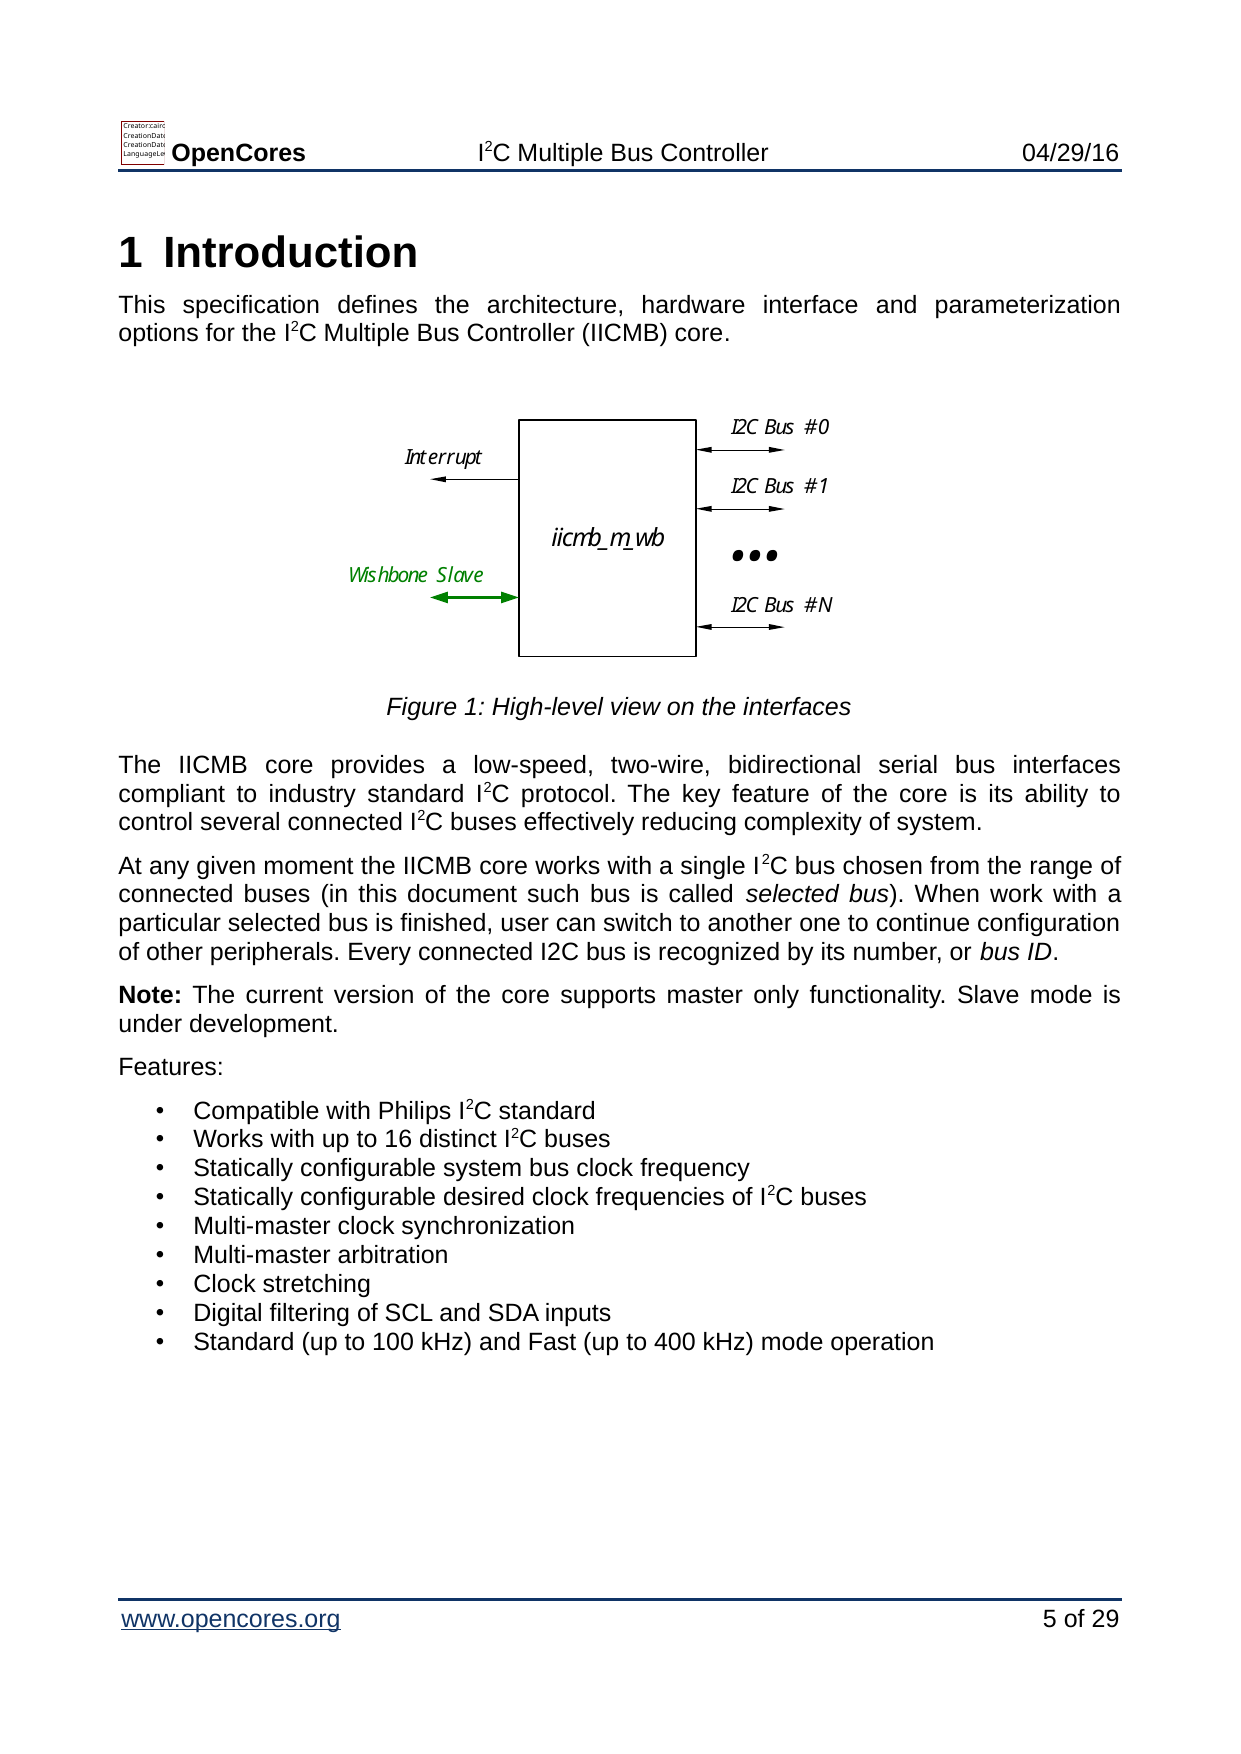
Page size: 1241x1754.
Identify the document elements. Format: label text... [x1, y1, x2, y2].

list Compatible with Philips I2C standard [156, 1096, 1122, 1124]
list Clock stretching [156, 1269, 1122, 1298]
list Digital filtering of SCL and SDA inputs [156, 1298, 1122, 1326]
text This specification defines the architecture, hardware interface and parameterization options for the I2C Multiple Bus Controller (IICMB) core. [118, 289, 1122, 347]
list Standard (up to 100 kHz) and Fast (up to 400 kHz) mode operation [156, 1326, 1122, 1355]
list Multi-master arbitration [156, 1240, 1122, 1269]
text Note: The current version of the core supports master only functionality. Slave mode is under development. [118, 980, 1122, 1038]
text Features: [118, 1052, 1122, 1081]
text At any given moment the IICMB core works with a single I2C bus chosen from the range of connected buses (in this document such bus is called selected bus). When work with a particular selected bus is finished, user can switch to another one to continue configuration of other peripherals. Every connected I2C bus is recognized by its number, or bus ID. [118, 851, 1122, 966]
text Figure 1: High-level view on the interfaces [301, 391, 939, 720]
list Multi-master clock synchronization [156, 1211, 1122, 1240]
list Statically configurable desired clock frequencies of I2C buses [156, 1182, 1122, 1211]
text The IICMB core provides a low-speed, two-wire, bidirectional serial bus interfaces compliant to industry standard I2C protocol. The key feature of the core is its ability to control several connected I2C buses effectively reducing complexity of system. [118, 362, 1122, 836]
list Works with up to 16 distinct I2C buses [156, 1124, 1122, 1153]
subtitle Introduction [118, 227, 1122, 277]
list Statically configurable system bus clock frequency [156, 1153, 1122, 1182]
